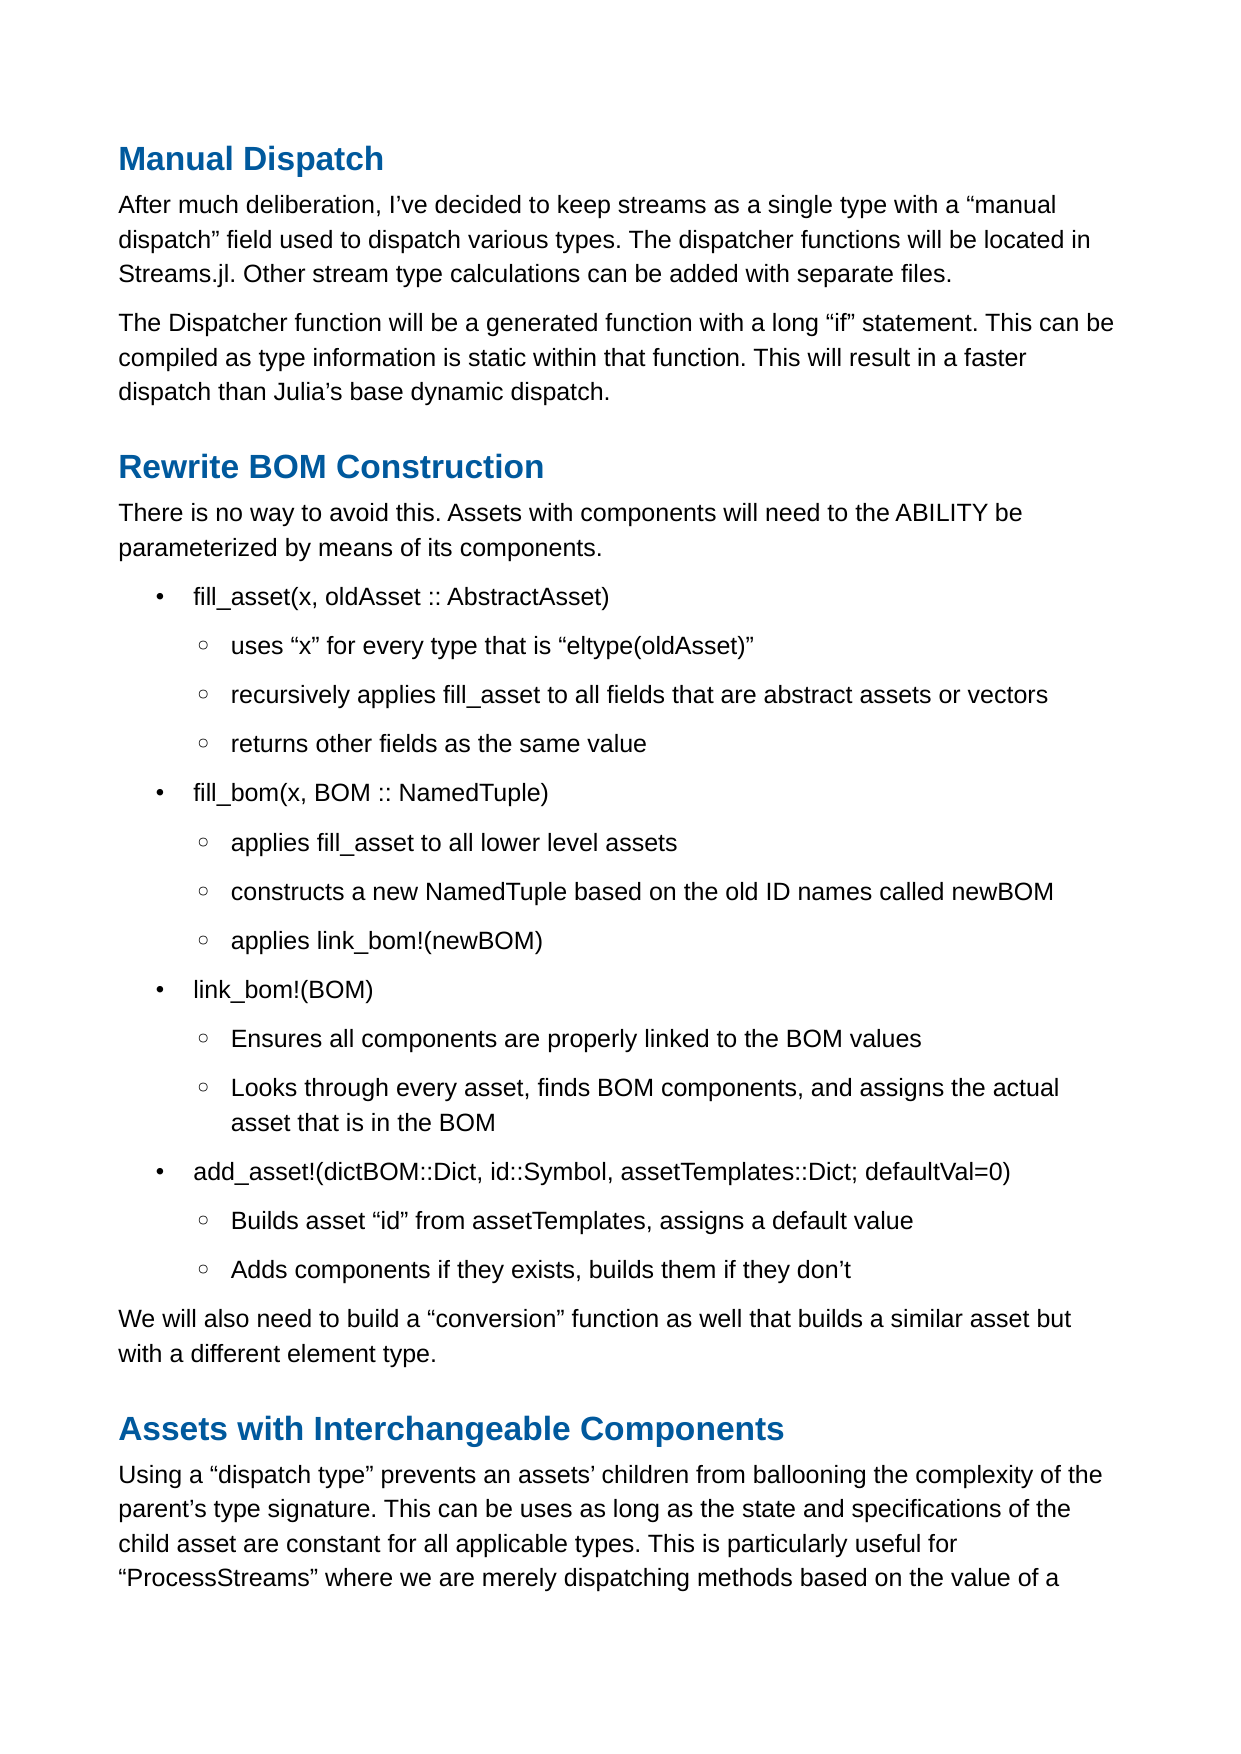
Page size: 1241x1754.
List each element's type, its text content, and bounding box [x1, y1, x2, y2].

list Builds asset “id” from assetTemplates, assigns a default value [193, 1206, 1122, 1235]
list Looks through every asset, finds BOM components, and assigns the actual asset that is in the BOM [193, 1073, 1122, 1137]
list constructs a new NamedTuple based on the old ID names called newBOM [193, 877, 1122, 906]
list fill_asset(x, oldAsset :: AbstractAsset) [156, 582, 1122, 611]
text There is no way to avoid this. Assets with components will need to the ABILITY be parameterized by means of its components. [118, 498, 1122, 561]
subtitle Manual Dispatch [118, 139, 1122, 178]
list Adds components if they exists, builds them if they don’t [193, 1255, 1122, 1284]
list applies link_bom!(newBOM) [193, 926, 1122, 955]
subtitle Rewrite BOM Construction [118, 447, 1122, 486]
list fill_bom(x, BOM :: NamedTuple) [156, 778, 1122, 807]
text The Dispatcher function will be a generated function with a long “if” statement. This can be compiled as type information is static within that function. This will result in a faster dispatch than Julia’s base dynamic dispatch. [118, 308, 1122, 406]
text We will also need to build a “conversion” function as well that builds a similar asset but with a different element type. [118, 1304, 1122, 1368]
list returns other fields as the same value [193, 729, 1122, 758]
list applies fill_asset to all lower level assets [193, 827, 1122, 856]
list add_asset!(dictBOM::Dict, id::Symbol, assetTemplates::Dict; defaultVal=0) [156, 1157, 1122, 1186]
text Using a “dispatch type” prevents an assets’ children from ballooning the complexity of the parent’s type signature. This can be uses as long as the state and specifications of the child asset are constant for all applicable types. This is particularly useful for “ProcessStreams” where we are merely dispatching methods based on the value of a [118, 1460, 1122, 1592]
text After much deliberation, I’ve decided to keep streams as a single type with a “manual dispatch” field used to dispatch various types. The dispatcher functions will be located in Streams.jl. Other stream type calculations can be added with separate files. [118, 190, 1122, 288]
list Ensures all components are properly linked to the BOM values [193, 1024, 1122, 1053]
list recursively applies fill_asset to all fields that are abstract assets or vectors [193, 680, 1122, 709]
list uses “x” for every type that is “eltype(oldAsset)” [193, 631, 1122, 660]
subtitle Assets with Interchangeable Components [118, 1409, 1122, 1447]
list link_bom!(BOM) [156, 975, 1122, 1004]
